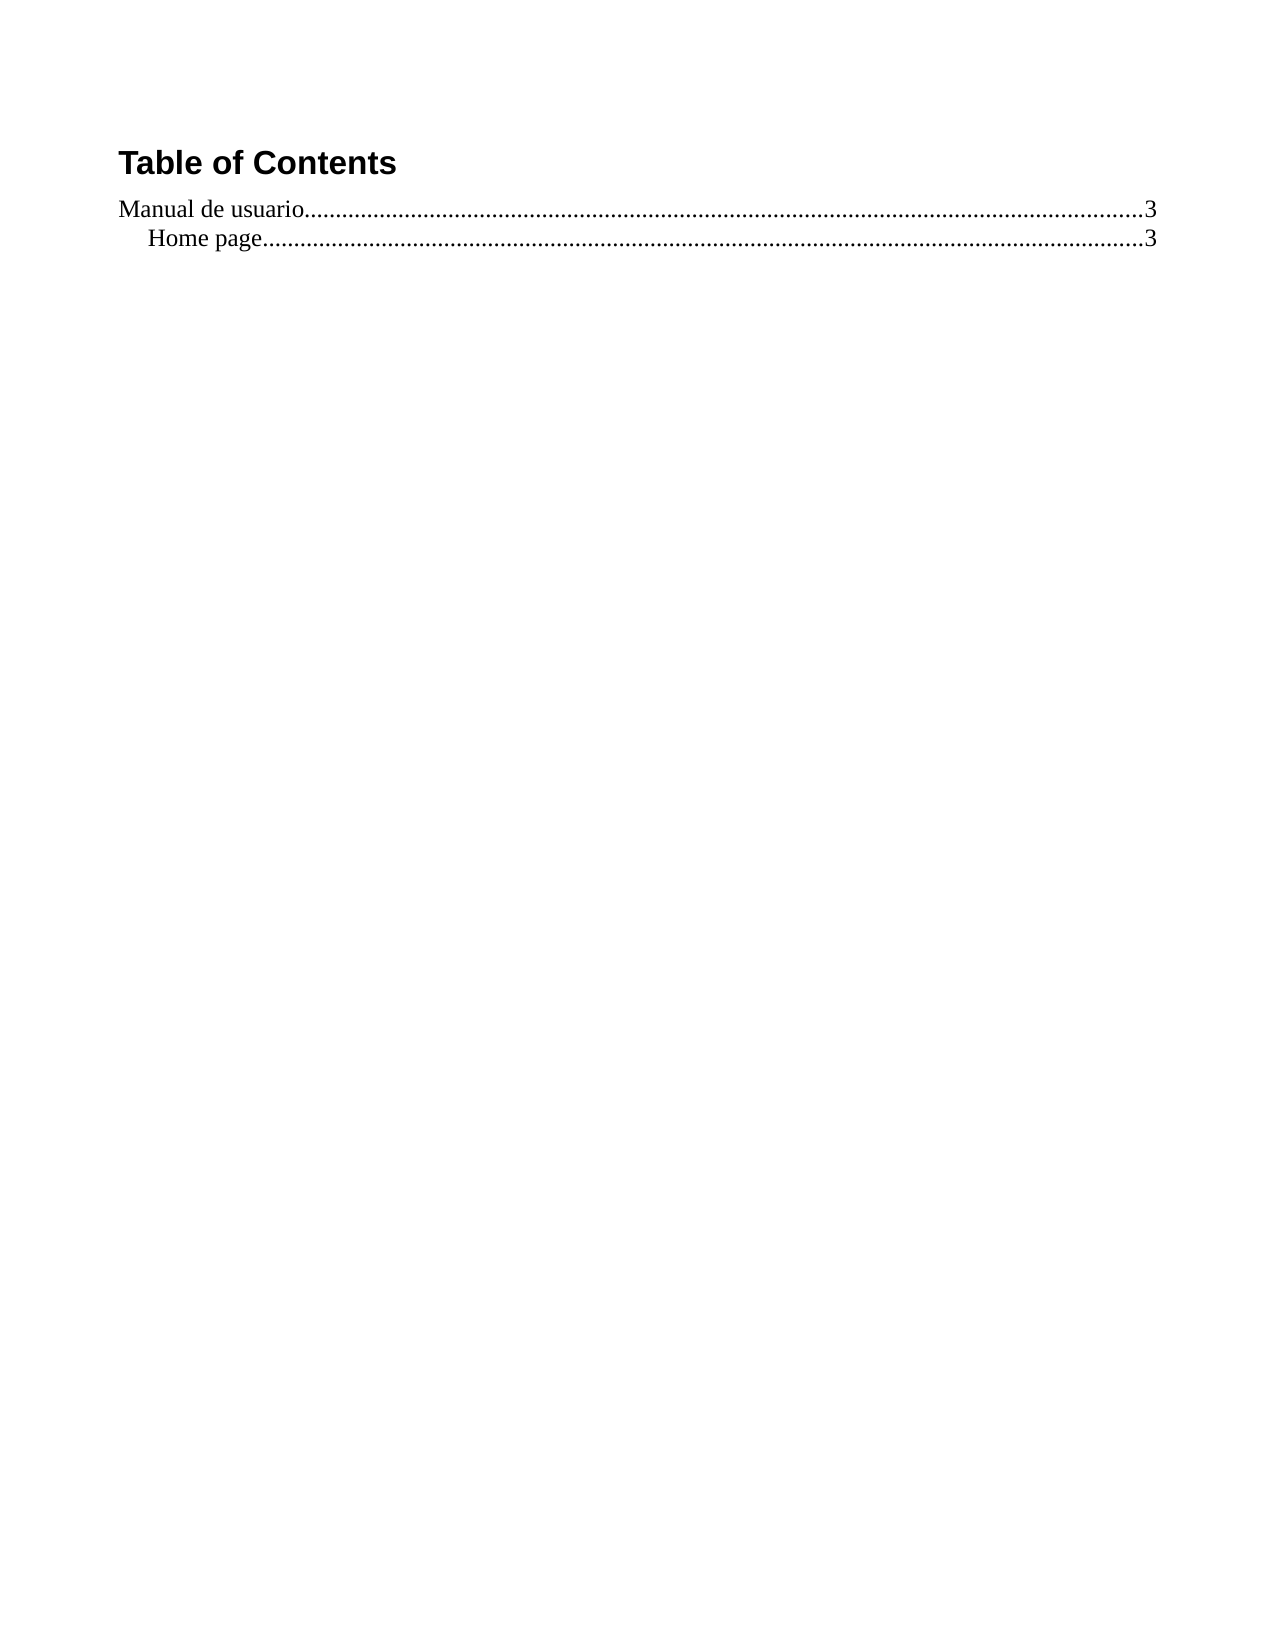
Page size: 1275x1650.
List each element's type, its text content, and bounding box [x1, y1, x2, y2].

text Manual de usuario 3 [118, 194, 1157, 223]
text Home page 3 [148, 223, 1157, 252]
subtitle Table of Contents [118, 143, 1157, 182]
